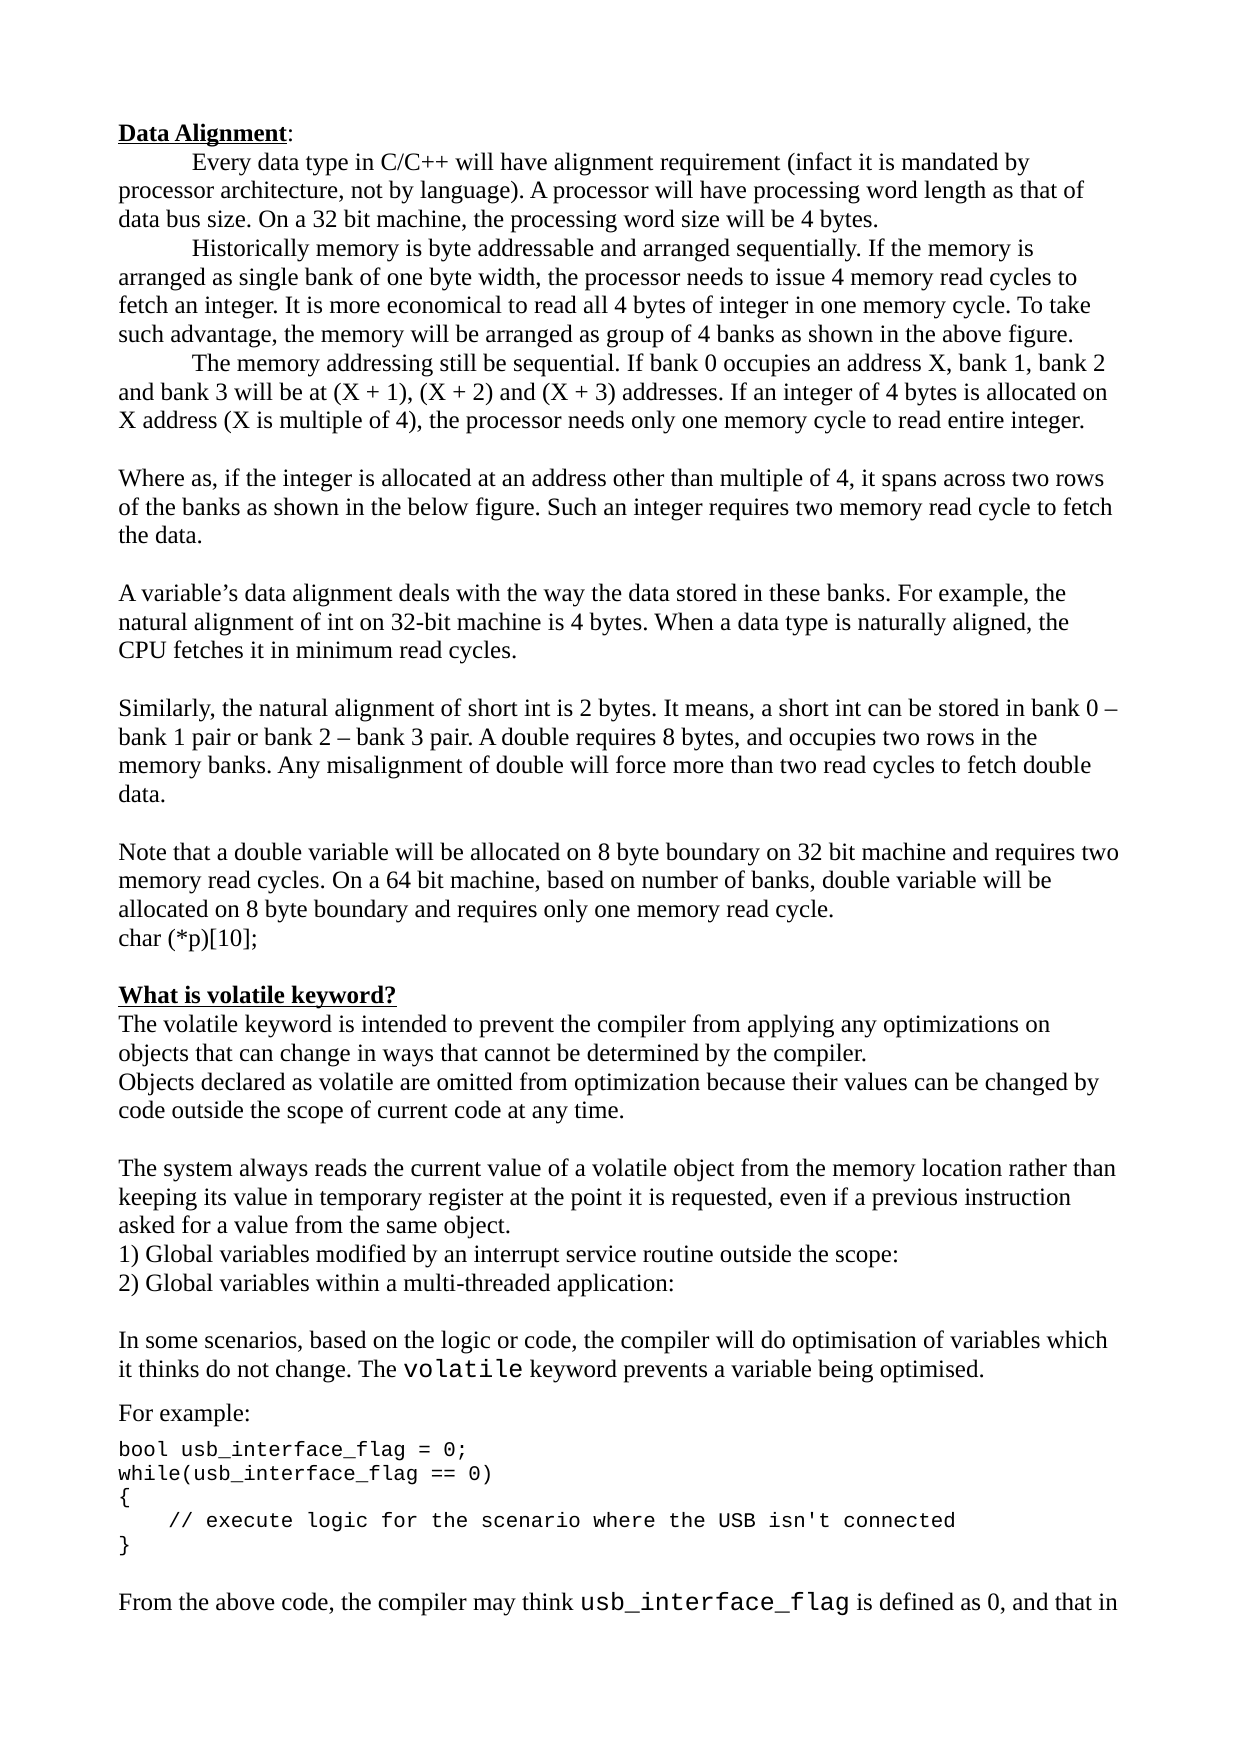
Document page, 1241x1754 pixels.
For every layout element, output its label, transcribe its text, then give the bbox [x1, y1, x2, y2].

text char (*p)[10]; [118, 923, 1122, 952]
text Historically memory is byte addressable and arranged sequentially. If the memory is arranged as single bank of one byte width, the processor needs to issue 4 memory read cycles to fetch an integer. It is more economical to read all 4 bytes of integer in one memory cycle. To take such advantage, the memory will be arranged as group of 4 banks as shown in the above figure. [118, 233, 1122, 348]
text // execute logic for the scenario where the USB isn't connected [118, 1510, 1122, 1533]
text A variable’s data alignment deals with the way the data stored in these banks. For example, the natural alignment of int on 32-bit machine is 4 bytes. When a data type is naturally aligned, the CPU fetches it in minimum read cycles. [118, 578, 1122, 664]
text 2) Global variables within a multi-threaded application: [118, 1268, 1122, 1297]
text Similarly, the natural alignment of short int is 2 bytes. It means, a short int can be stored in bank 0 – bank 1 pair or bank 2 – bank 3 pair. A double requires 8 bytes, and occupies two rows in the memory banks. Any misalignment of double will force more than two read cycles to fetch double data. [118, 693, 1122, 808]
text In some scenarios, based on the logic or code, the compiler will do optimisation of variables which it thinks do not change. The volatile keyword prevents a variable being optimised. [118, 1326, 1122, 1385]
text Note that a double variable will be allocated on 8 byte boundary on 32 bit machine and requires two memory read cycles. On a 64 bit machine, based on number of banks, double variable will be allocated on 8 byte boundary and requires only one memory read cycle. [118, 837, 1122, 923]
text Data Alignment: [118, 118, 1122, 147]
text Every data type in C/C++ will have alignment requirement (infact it is mandated by processor architecture, not by language). A processor will have processing word length as that of data bus size. On a 32 bit machine, the processing word size will be 4 bytes. [118, 147, 1122, 233]
text From the above code, the compiler may think usb_interface_flag is defined as 0, and that in [118, 1587, 1122, 1617]
text The volatile keyword is intended to prevent the compiler from applying any optimizations on objects that can change in ways that cannot be determined by the compiler. [118, 1009, 1122, 1067]
text The memory addressing still be sequential. If bank 0 occupies an address X, bank 1, bank 2 and bank 3 will be at (X + 1), (X + 2) and (X + 3) addresses. If an integer of 4 bytes is allocated on X address (X is multiple of 4), the processor needs only one memory cycle to read entire integer. [118, 348, 1122, 434]
text The system always reads the current value of a volatile object from the memory location rather than keeping its value in temporary register at the point it is requested, even if a previous instruction asked for a value from the same object. [118, 1153, 1122, 1239]
text What is volatile keyword? [118, 981, 1122, 1009]
text bool usb_interface_flag = 0; [118, 1439, 1122, 1463]
text For example: [118, 1398, 1122, 1426]
text } [118, 1533, 1122, 1557]
text while(usb_interface_flag == 0) [118, 1463, 1122, 1486]
text Where as, if the integer is allocated at an address other than multiple of 4, it spans across two rows of the banks as shown in the below figure. Such an integer requires two memory read cycle to fetch the data. [118, 463, 1122, 549]
text 1) Global variables modified by an interrupt service routine outside the scope: [118, 1239, 1122, 1268]
text Objects declared as volatile are omitted from optimization because their values can be changed by code outside the scope of current code at any time. [118, 1067, 1122, 1124]
text { [118, 1486, 1122, 1510]
